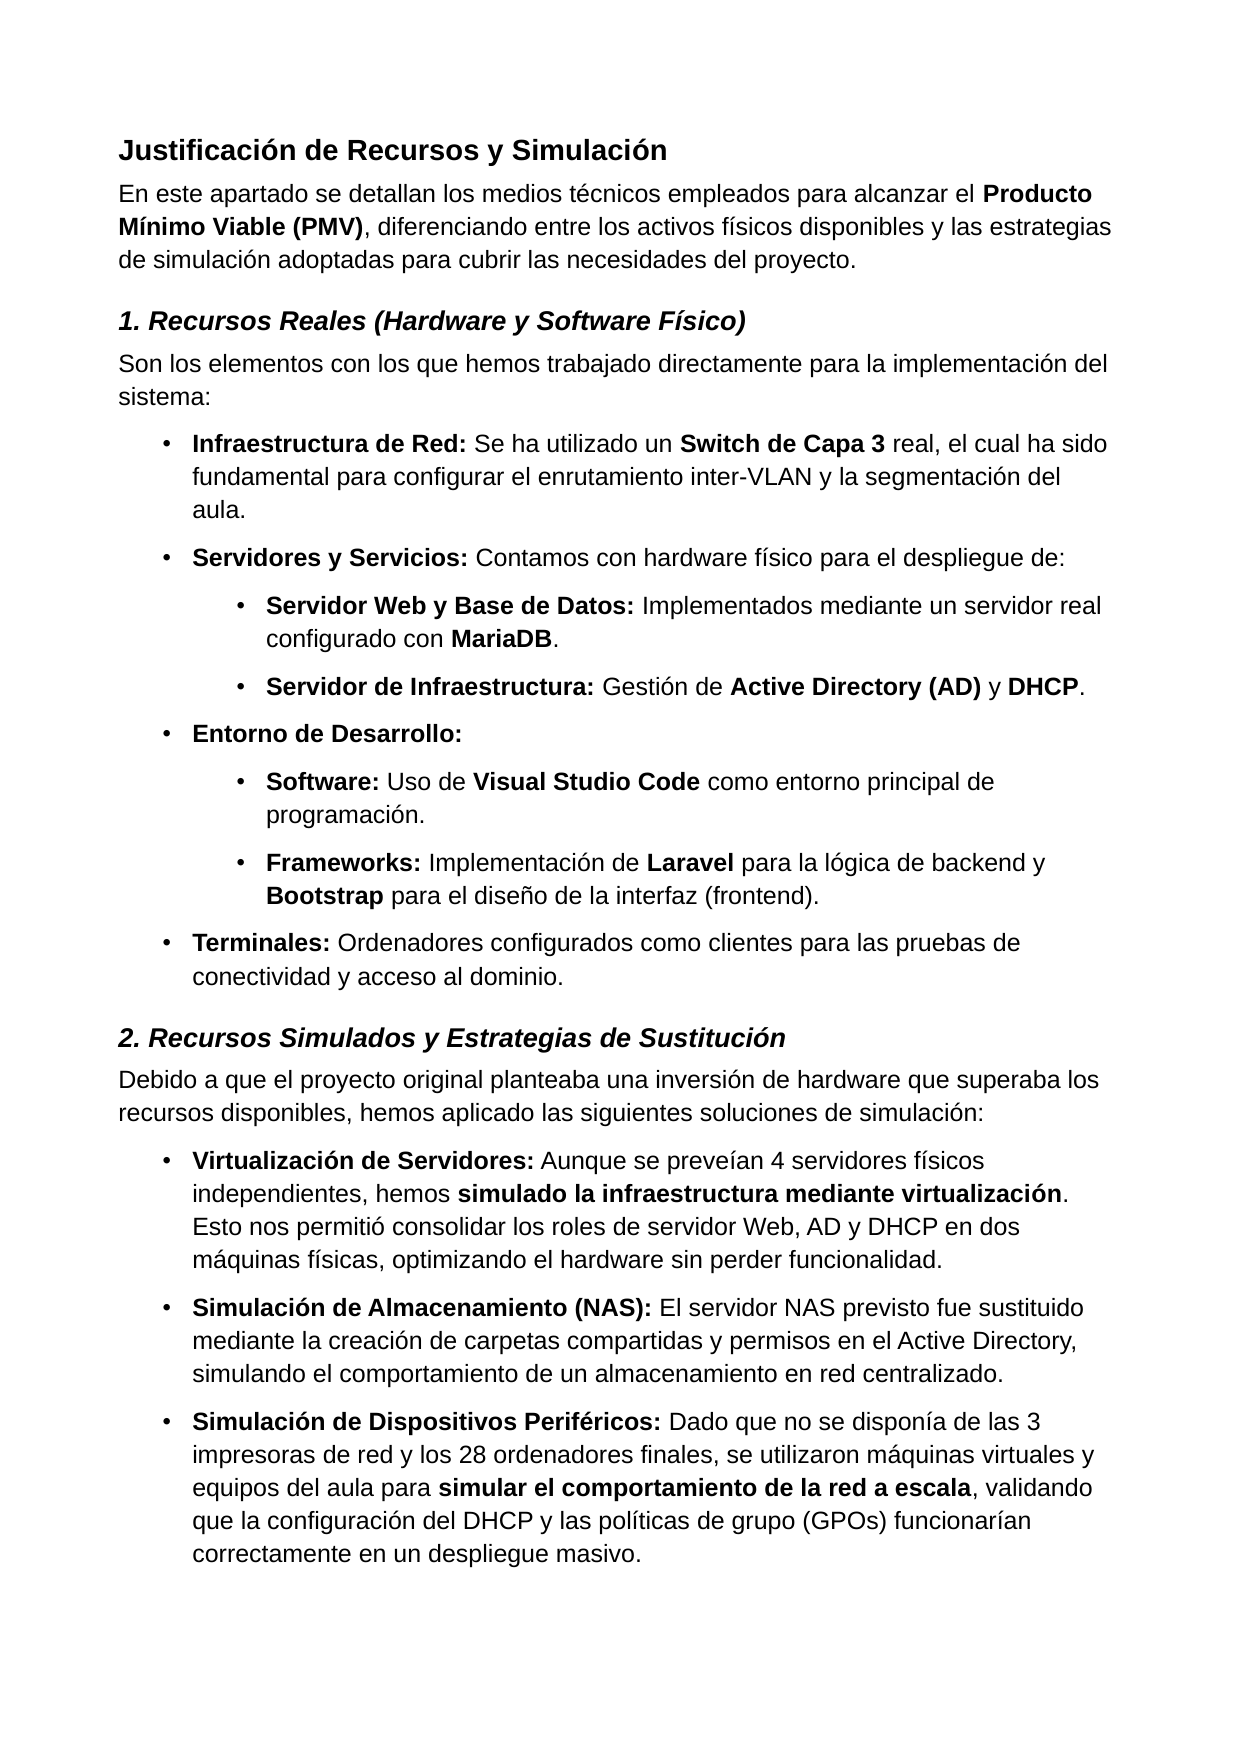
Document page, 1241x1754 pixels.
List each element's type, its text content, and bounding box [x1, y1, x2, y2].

list Virtualización de Servidores: Aunque se preveían 4 servidores físicos independientes, hemos simulado la infraestructura mediante virtualización. Esto nos permitió consolidar los roles de servidor Web, AD y DHCP en dos máquinas físicas, optimizando el hardware sin perder funcionalidad. [162, 1146, 1122, 1274]
list Servidor Web y Base de Datos: Implementados mediante un servidor real configurado con MariaDB. [236, 591, 1122, 653]
list Entorno de Desarrollo: [162, 719, 1122, 748]
list Servidor de Infraestructura: Gestión de Active Directory (AD) y DHCP. [236, 671, 1122, 700]
list Infraestructura de Red: Se ha utilizado un Switch de Capa 3 real, el cual ha sido fundamental para configurar el enrutamiento inter-VLAN y la segmentación del aula. [162, 429, 1122, 524]
list Software: Uso de Visual Studio Code como entorno principal de programación. [236, 767, 1122, 829]
list Terminales: Ordenadores configurados como clientes para las pruebas de conectividad y acceso al dominio. [162, 928, 1122, 990]
subtitle Justificación de Recursos y Simulación [118, 133, 1122, 166]
subtitle 2. Recursos Simulados y Estrategias de Sustitución [118, 1022, 1122, 1053]
list Simulación de Almacenamiento (NAS): El servidor NAS previsto fue sustituido mediante la creación de carpetas compartidas y permisos en el Active Directory, simulando el comportamiento de un almacenamiento en red centralizado. [162, 1293, 1122, 1388]
subtitle 1. Recursos Reales (Hardware y Software Físico) [118, 305, 1122, 336]
text En este apartado se detallan los medios técnicos empleados para alcanzar el Producto Mínimo Viable (PMV), diferenciando entre los activos físicos disponibles y las estrategias de simulación adoptadas para cubrir las necesidades del proyecto. [118, 179, 1122, 273]
text Debido a que el proyecto original planteaba una inversión de hardware que superaba los recursos disponibles, hemos aplicado las siguientes soluciones de simulación: [118, 1065, 1122, 1127]
list Servidores y Servicios: Contamos con hardware físico para el despliegue de: [162, 543, 1122, 572]
list Simulación de Dispositivos Periféricos: Dado que no se disponía de las 3 impresoras de red y los 28 ordenadores finales, se utilizaron máquinas virtuales y equipos del aula para simular el comportamiento de la red a escala, validando que la configuración del DHCP y las políticas de grupo (GPOs) funcionarían correctamente en un despliegue masivo. [162, 1406, 1122, 1567]
text Son los elementos con los que hemos trabajado directamente para la implementación del sistema: [118, 349, 1122, 410]
list Frameworks: Implementación de Laravel para la lógica de backend y Bootstrap para el diseño de la interfaz (frontend). [236, 848, 1122, 909]
